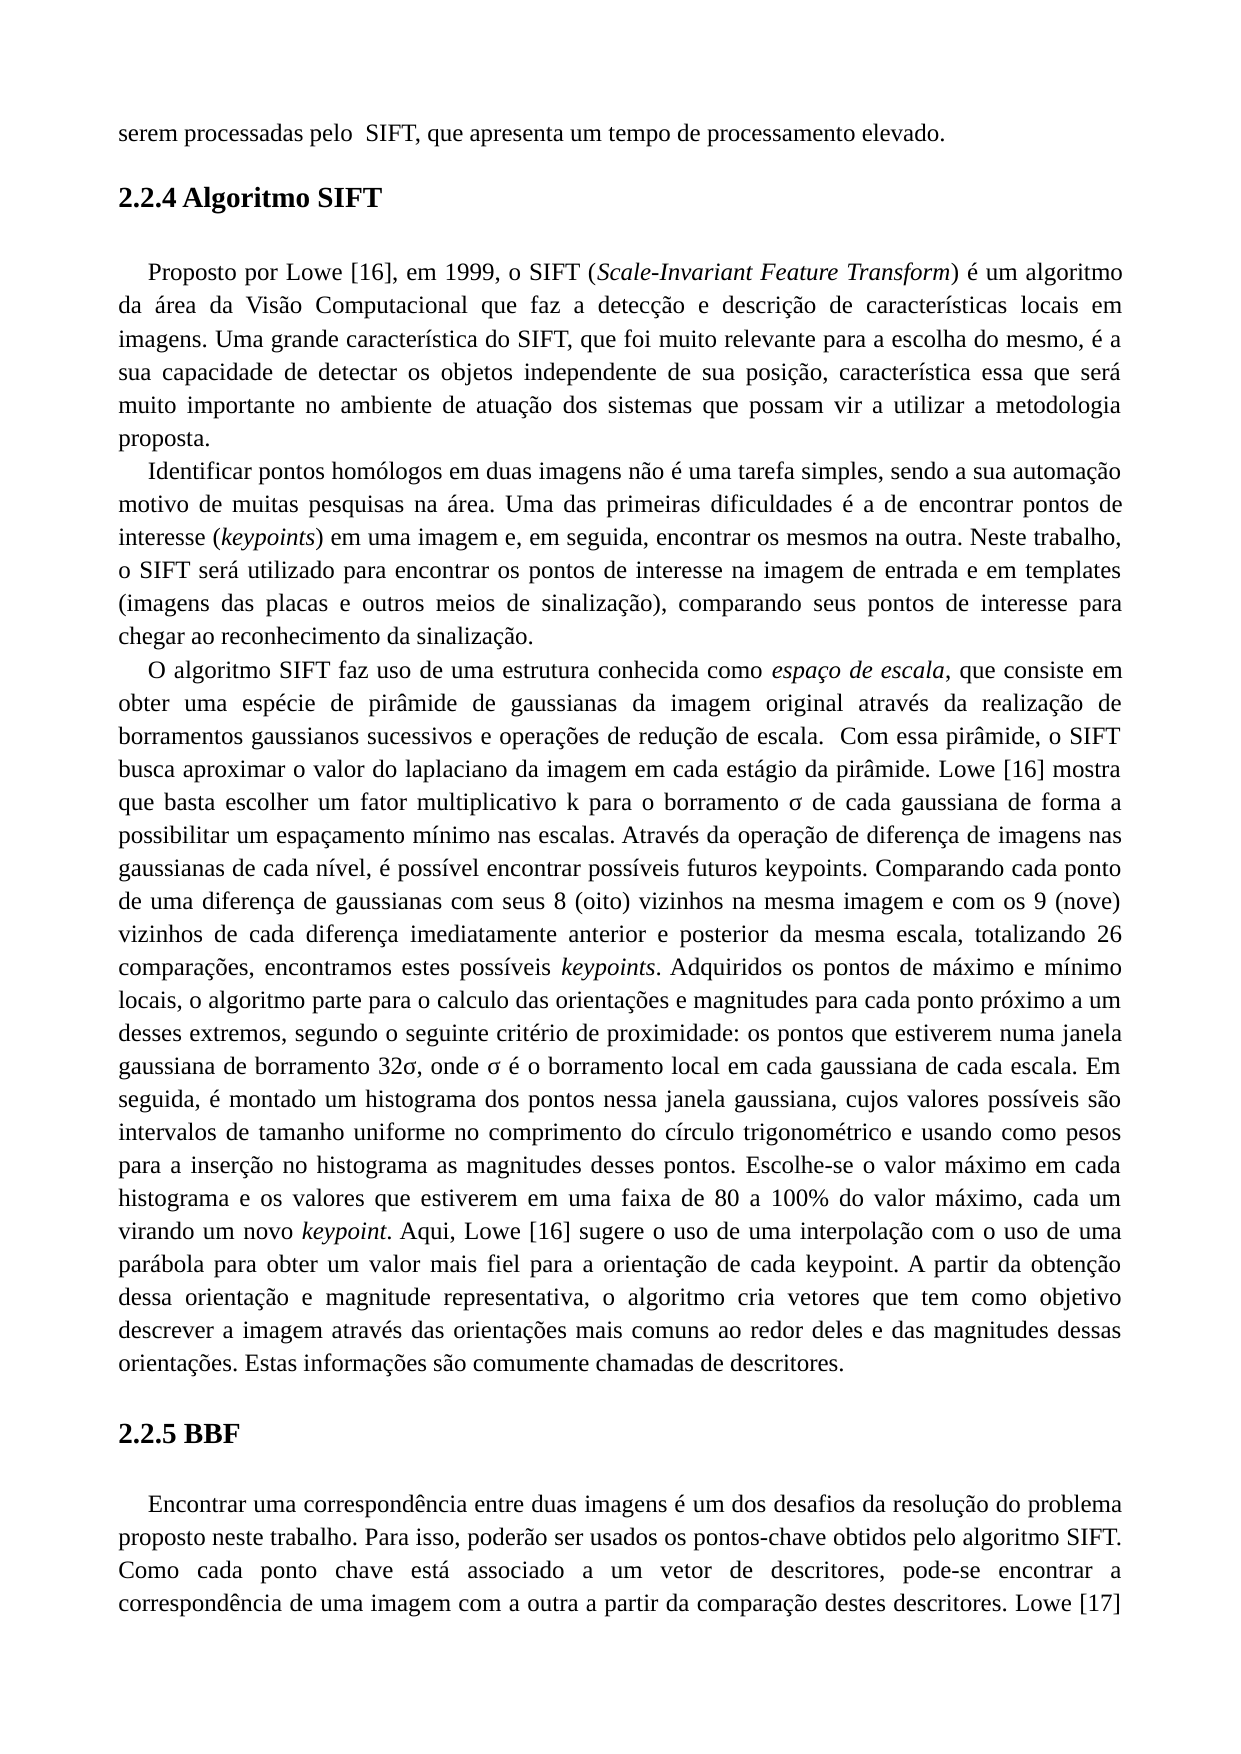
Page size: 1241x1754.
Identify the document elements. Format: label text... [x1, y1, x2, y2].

text Proposto por Lowe [16], em 1999, o SIFT (Scale-Invariant Feature Transform) é um algoritmo da área da Visão Computacional que faz a detecção e descrição de características locais em imagens. Uma grande característica do SIFT, que foi muito relevante para a escolha do mesmo, é a sua capacidade de detectar os objetos independente de sua posição, característica essa que será muito importante no ambiente de atuação dos sistemas que possam vir a utilizar a metodologia proposta. [118, 253, 1123, 451]
text serem processadas pelo SIFT, que apresenta um tempo de processamento elevado. [118, 118, 1123, 147]
text Identificar pontos homólogos em duas imagens não é uma tarefa simples, sendo a sua automação motivo de muitas pesquisas na área. Uma das primeiras dificuldades é a de encontrar pontos de interesse (keypoints) em uma imagem e, em seguida, encontrar os mesmos na outra. Neste trabalho, o SIFT será utilizado para encontrar os pontos de interesse na imagem de entrada e em templates (imagens das placas e outros meios de sinalização), comparando seus pontos de interesse para chegar ao reconhecimento da sinalização. [118, 456, 1123, 650]
text O algoritmo SIFT faz uso de uma estrutura conhecida como espaço de escala, que consiste em obter uma espécie de pirâmide de gaussianas da imagem original através da realização de borramentos gaussianos sucessivos e operações de redução de escala. Com essa pirâmide, o SIFT busca aproximar o valor do laplaciano da imagem em cada estágio da pirâmide. Lowe [16] mostra que basta escolher um fator multiplicativo k para o borramento σ de cada gaussiana de forma a possibilitar um espaçamento mínimo nas escalas. Através da operação de diferença de imagens nas gaussianas de cada nível, é possível encontrar possíveis futuros keypoints. Comparando cada ponto de uma diferença de gaussianas com seus 8 (oito) vizinhos na mesma imagem e com os 9 (nove) vizinhos de cada diferença imediatamente anterior e posterior da mesma escala, totalizando 26 comparações, encontramos estes possíveis keypoints. Adquiridos os pontos de máximo e mínimo locais, o algoritmo parte para o calculo das orientações e magnitudes para cada ponto próximo a um desses extremos, segundo o seguinte critério de proximidade: os pontos que estiverem numa janela gaussiana de borramento 32σ, onde σ é o borramento local em cada gaussiana de cada escala. Em seguida, é montado um histograma dos pontos nessa janela gaussiana, cujos valores possíveis são intervalos de tamanho uniforme no comprimento do círculo trigonométrico e usando como pesos para a inserção no histograma as magnitudes desses pontos. Escolhe-se o valor máximo em cada histograma e os valores que estiverem em uma faixa de 80 a 100% do valor máximo, cada um virando um novo keypoint. Aqui, Lowe [16] sugere o uso de uma interpolação com o uso de uma parábola para obter um valor mais fiel para a orientação de cada keypoint. A partir da obtenção dessa orientação e magnitude representativa, o algoritmo cria vetores que tem como objetivo descrever a imagem através das orientações mais comuns ao redor deles e das magnitudes dessas orientações. Estas informações são comumente chamadas de descritores. [118, 655, 1123, 1377]
text 2.2.5 BBF [118, 1416, 1123, 1449]
text Encontrar uma correspondência entre duas imagens é um dos desafios da resolução do problema proposto neste trabalho. Para isso, poderão ser usados os pontos-chave obtidos pelo algoritmo SIFT. Como cada ponto chave está associado a um vetor de descritores, pode-se encontrar a correspondência de uma imagem com a outra a partir da comparação destes descritores. Lowe [17] [118, 1489, 1123, 1616]
text 2.2.4 Algoritmo SIFT [118, 180, 1123, 213]
